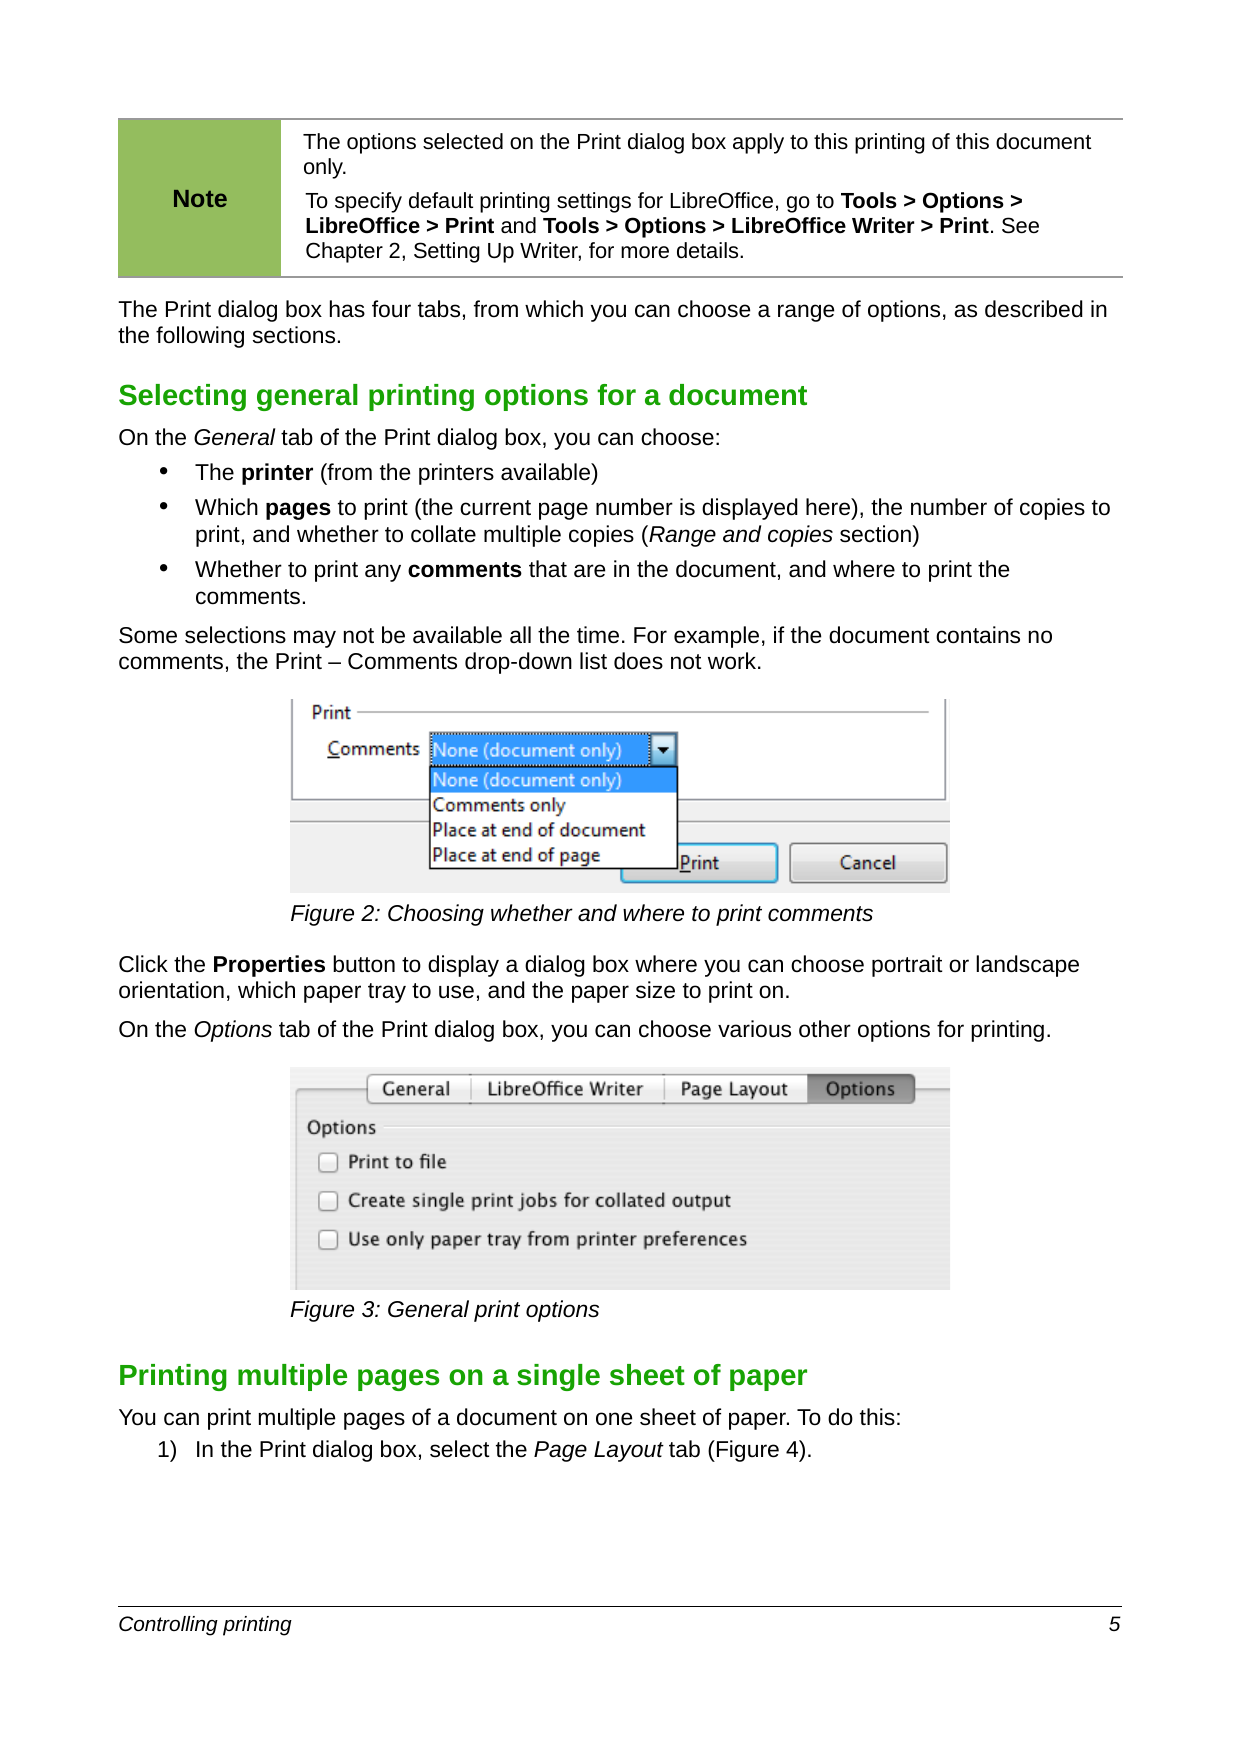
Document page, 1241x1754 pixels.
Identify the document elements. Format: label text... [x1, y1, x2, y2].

table_header Note [118, 120, 281, 276]
list The printer (from the printers available) [156, 457, 1122, 486]
picture [290, 699, 950, 893]
list Whether to print any comments that are in the document, and where to print the comments. [156, 554, 1122, 609]
text Click the Properties button to display a dialog box where you can choose portrait or landscape orientation, which paper tray to use, and the paper size to print on. [118, 951, 1122, 1004]
text Figure 2: Choosing whether and where to print comments [290, 899, 950, 926]
text Figure 3: General print options [290, 1296, 950, 1322]
subtitle Selecting general printing options for a document [118, 378, 1122, 411]
picture [290, 1067, 951, 1290]
list On the General tab of the Print dialog box, you can choose: [118, 424, 1122, 450]
list Which pages to print (the current page number is displayed here), the number of copies to print, and whether to collate multiple copies (Range and copies section) [156, 492, 1122, 548]
text Some selections may not be available all the time. For example, if the document contains no comments, the Print – Comments drop-down list does not work. [118, 622, 1122, 674]
list The Print dialog box has four tabs, from which you can choose a range of options, as described in the following sections. [118, 296, 1122, 348]
list In the Print dialog box, select the Page Layout tab (Figure 4). [177, 1436, 1122, 1463]
list You can print multiple pages of a document on one sheet of paper. To do this: [118, 1403, 1122, 1430]
subtitle Printing multiple pages on a single sheet of paper [118, 1357, 1122, 1391]
table_header The options selected on the Print dialog box apply to this printing of this document only. To specify default printing settings for LibreOffice, go to Tools > Options > LibreOffice > Print and Tools > Options > LibreOffice Writer > Print. See Chapter 2, Setting Up Writer, for more details. [281, 120, 1122, 276]
text On the Options tab of the Print dialog box, you can choose various other options for printing. [118, 1016, 1122, 1043]
